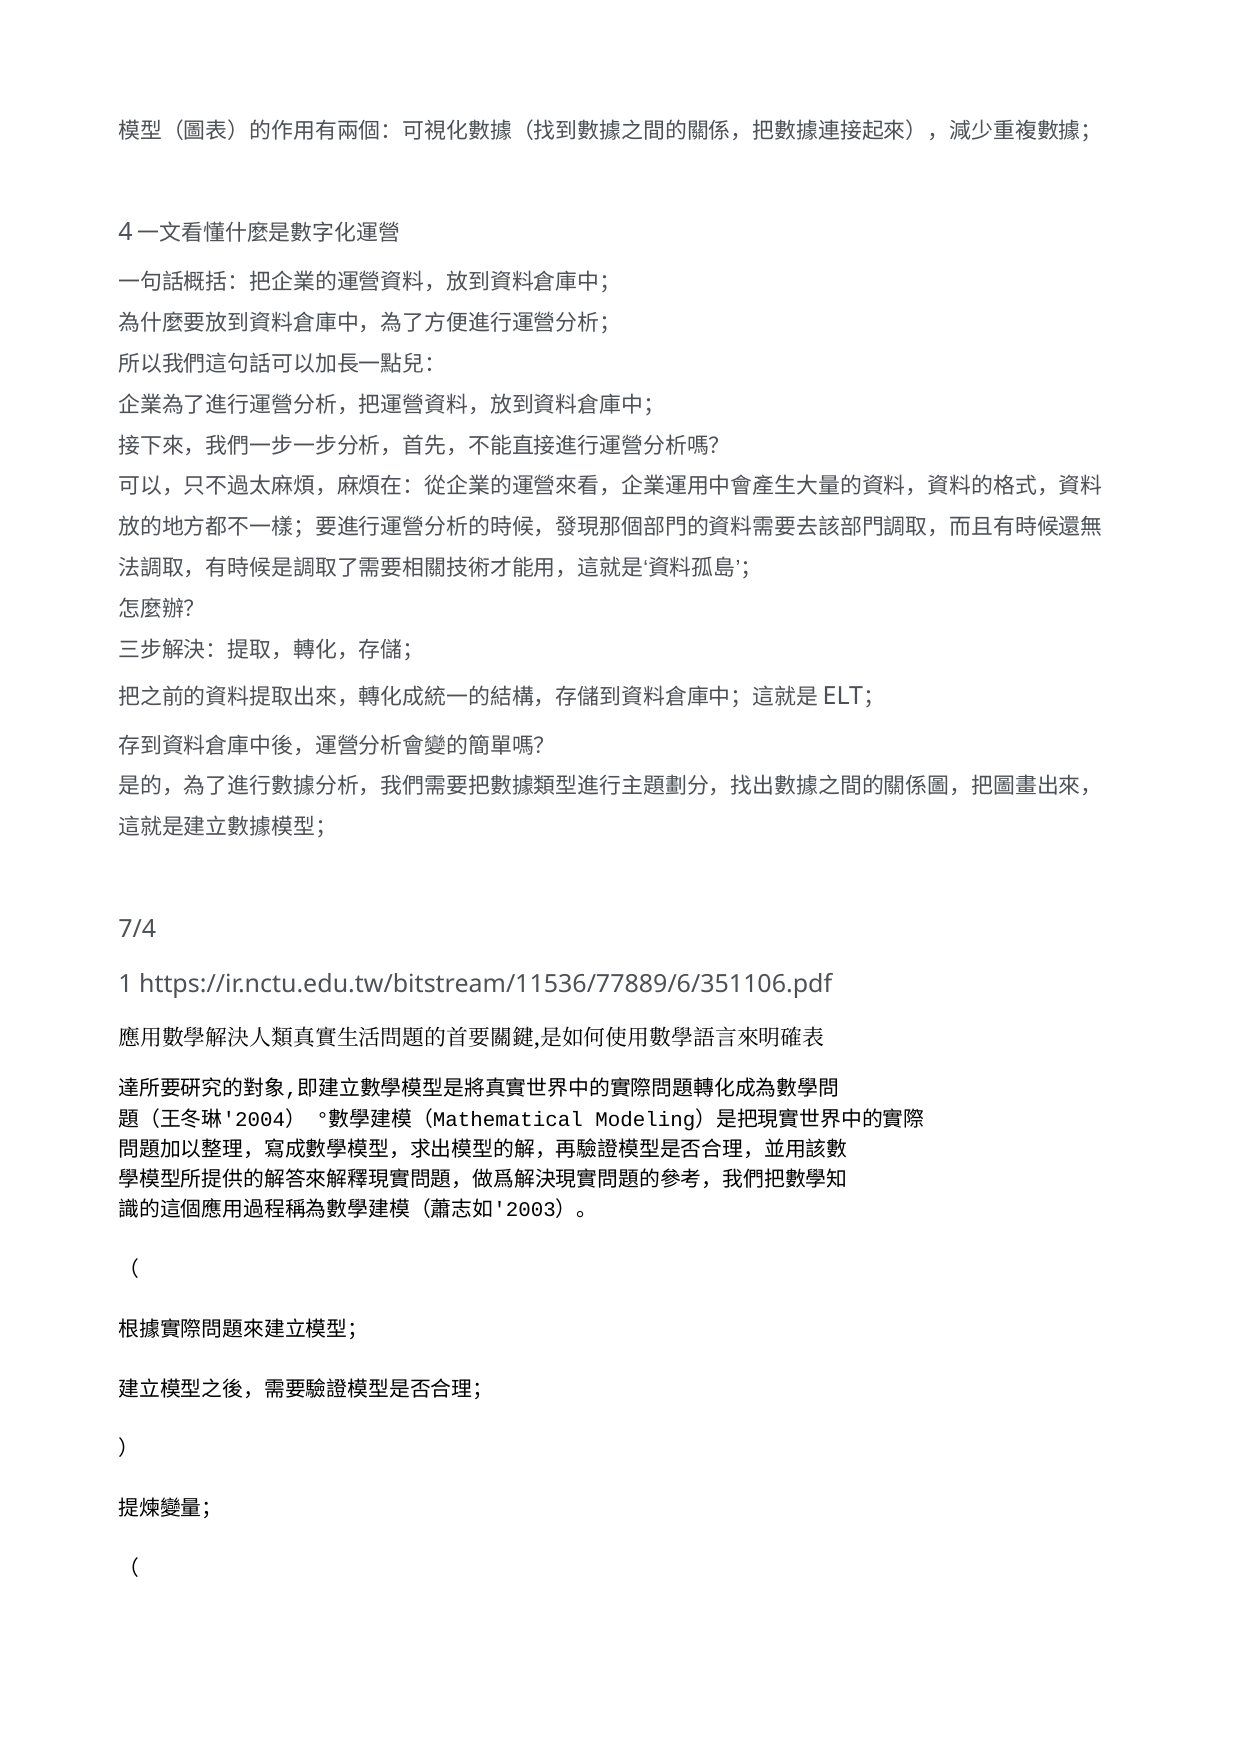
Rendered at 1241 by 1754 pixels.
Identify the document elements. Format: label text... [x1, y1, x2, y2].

text 一句話概括：把企業的運營資料，放到資料倉庫中； [118, 269, 1122, 294]
text 題（王冬琳'2004） °數學建模（Mathematical Modeling）是把現實世界中的實際 [118, 1102, 1122, 1132]
text 企業為了進行運營分析，把運營資料，放到資料倉庫中； [118, 392, 1122, 417]
text 提煉變量； [118, 1491, 1122, 1521]
text 7/4 [118, 910, 1122, 944]
text 應用數學解決人類真實生活問題的首要關鍵,是如何使用數學語言來明確表 [118, 1020, 1122, 1052]
text 識的這個應用過程稱為數學建模（蕭志如'2003）。 [118, 1193, 1122, 1223]
text ） [118, 1432, 1122, 1462]
text 問題加以整理，寫成數學模型，求出模型的解，再驗證模型是否合理，並用該數 [118, 1132, 1122, 1162]
text 所以我們這句話可以加長一點兒： [118, 351, 1122, 376]
text 是的，為了進行數據分析，我們需要把數據類型進行主題劃分，找出數據之間的關係圖，把圖畫出來，這就是建立數據模型； [118, 773, 1122, 839]
text 接下來，我們一步一步分析，首先，不能直接進行運營分析嗎？ [118, 432, 1122, 458]
text （ [118, 1551, 1122, 1581]
text 1 https://ir.nctu.edu.tw/bitstream/11536/77889/6/351106.pdf [118, 965, 1122, 999]
text 根據實際問題來建立模型； [118, 1312, 1122, 1342]
text 達所要硏究的對象,即建立數學模型是將真實世界中的實際問題轉化成為數學問 [118, 1071, 1122, 1102]
text 為什麼要放到資料倉庫中，為了方便進行運營分析； [118, 310, 1122, 335]
text 存到資料倉庫中後，運營分析會變的簡單嗎？ [118, 733, 1122, 758]
text 建立模型之後，需要驗證模型是否合理； [118, 1372, 1122, 1402]
text 4一文看懂什麼是數字化運營 [118, 214, 1122, 248]
text 可以，只不過太麻煩，麻煩在：從企業的運營來看，企業運用中會產生大量的資料，資料的格式，資料放的地方都不一樣；要進行運營分析的時候，發現那個部門的資料需要去該部門調取，而且有時候還無法調取，有時候是調取了需要相關技術才能用，這就是‘資料孤島’； [118, 473, 1122, 580]
text 學模型所提供的解答來解釋現實問題，做爲解決現實問題的參考，我們把數學知 [118, 1162, 1122, 1193]
text 怎麼辦？ [118, 596, 1122, 621]
text 把之前的資料提取出來，轉化成統一的結構，存儲到資料倉庫中；這就是ELT； [118, 677, 1122, 712]
text （ [118, 1252, 1122, 1283]
text 三步解決：提取，轉化，存儲； [118, 637, 1122, 662]
text 模型（圖表）的作用有兩個：可視化數據（找到數據之間的關係，把數據連接起來），減少重複數據； [118, 118, 1122, 143]
